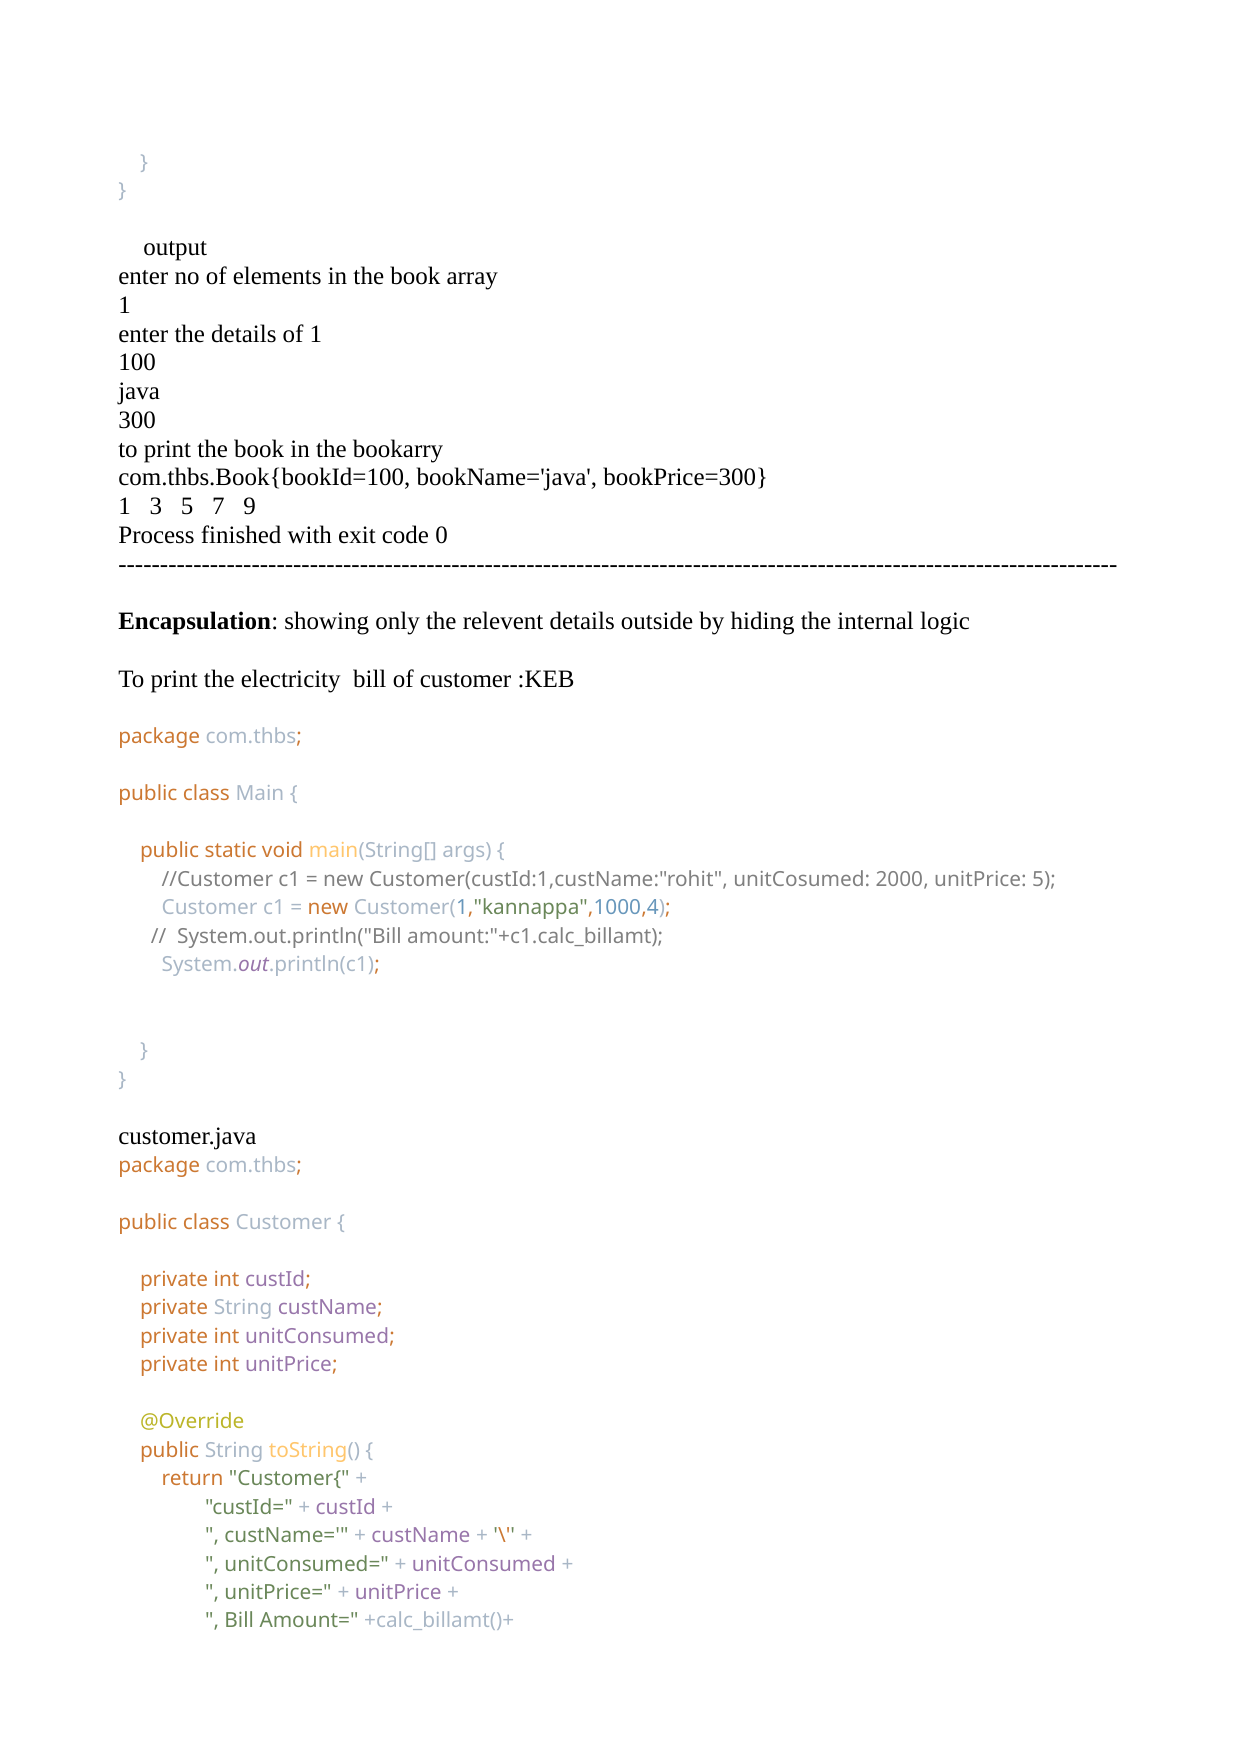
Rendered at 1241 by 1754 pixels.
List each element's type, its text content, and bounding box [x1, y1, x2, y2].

text enter no of elements in the book array [118, 261, 1122, 290]
text Process finished with exit code 0 [118, 520, 1122, 549]
text java [118, 376, 1122, 405]
text 300 [118, 405, 1122, 434]
text package com.thbs; public class Main { public static void main(String[] args) { //Customer c1 = new Customer(custId:1,custName:"rohit", unitCosumed: 2000, unitPrice: 5); Customer c1 = new Customer(1,"kannappa",1000,4); // System.out.println("Bill amount:"+c1.calc_billamt); System.out.println(c1); } } [118, 721, 1122, 1121]
text enter the details of 1 [118, 319, 1122, 347]
text Encapsulation: showing only the relevent details outside by hiding the internal logic [118, 606, 1122, 635]
text to print the book in the bookarry [118, 434, 1122, 462]
text 100 [118, 347, 1122, 376]
text customer.java [118, 1121, 1122, 1150]
text com.thbs.Book{bookId=100, bookName='java', bookPrice=300} [118, 462, 1122, 491]
text package com.thbs; public class Customer { private int custId; private String custName; private int unitConsumed; private int unitPrice; @Override public String toString() { return "Customer{" + "custId=" + custId + ", custName='" + custName + '\'' + ", unitConsumed=" + unitConsumed + ", unitPrice=" + unitPrice + ", Bill Amount=" +calc_billamt()+ [118, 1150, 1122, 1634]
text 1 3 5 7 9 [118, 491, 1122, 520]
text output [118, 232, 1122, 261]
text ------------------------------------------------------------------------------------------------------------------------ [118, 549, 1122, 577]
text To print the electricity bill of customer :KEB [118, 664, 1122, 692]
text } } [118, 118, 1122, 232]
text 1 [118, 290, 1122, 319]
